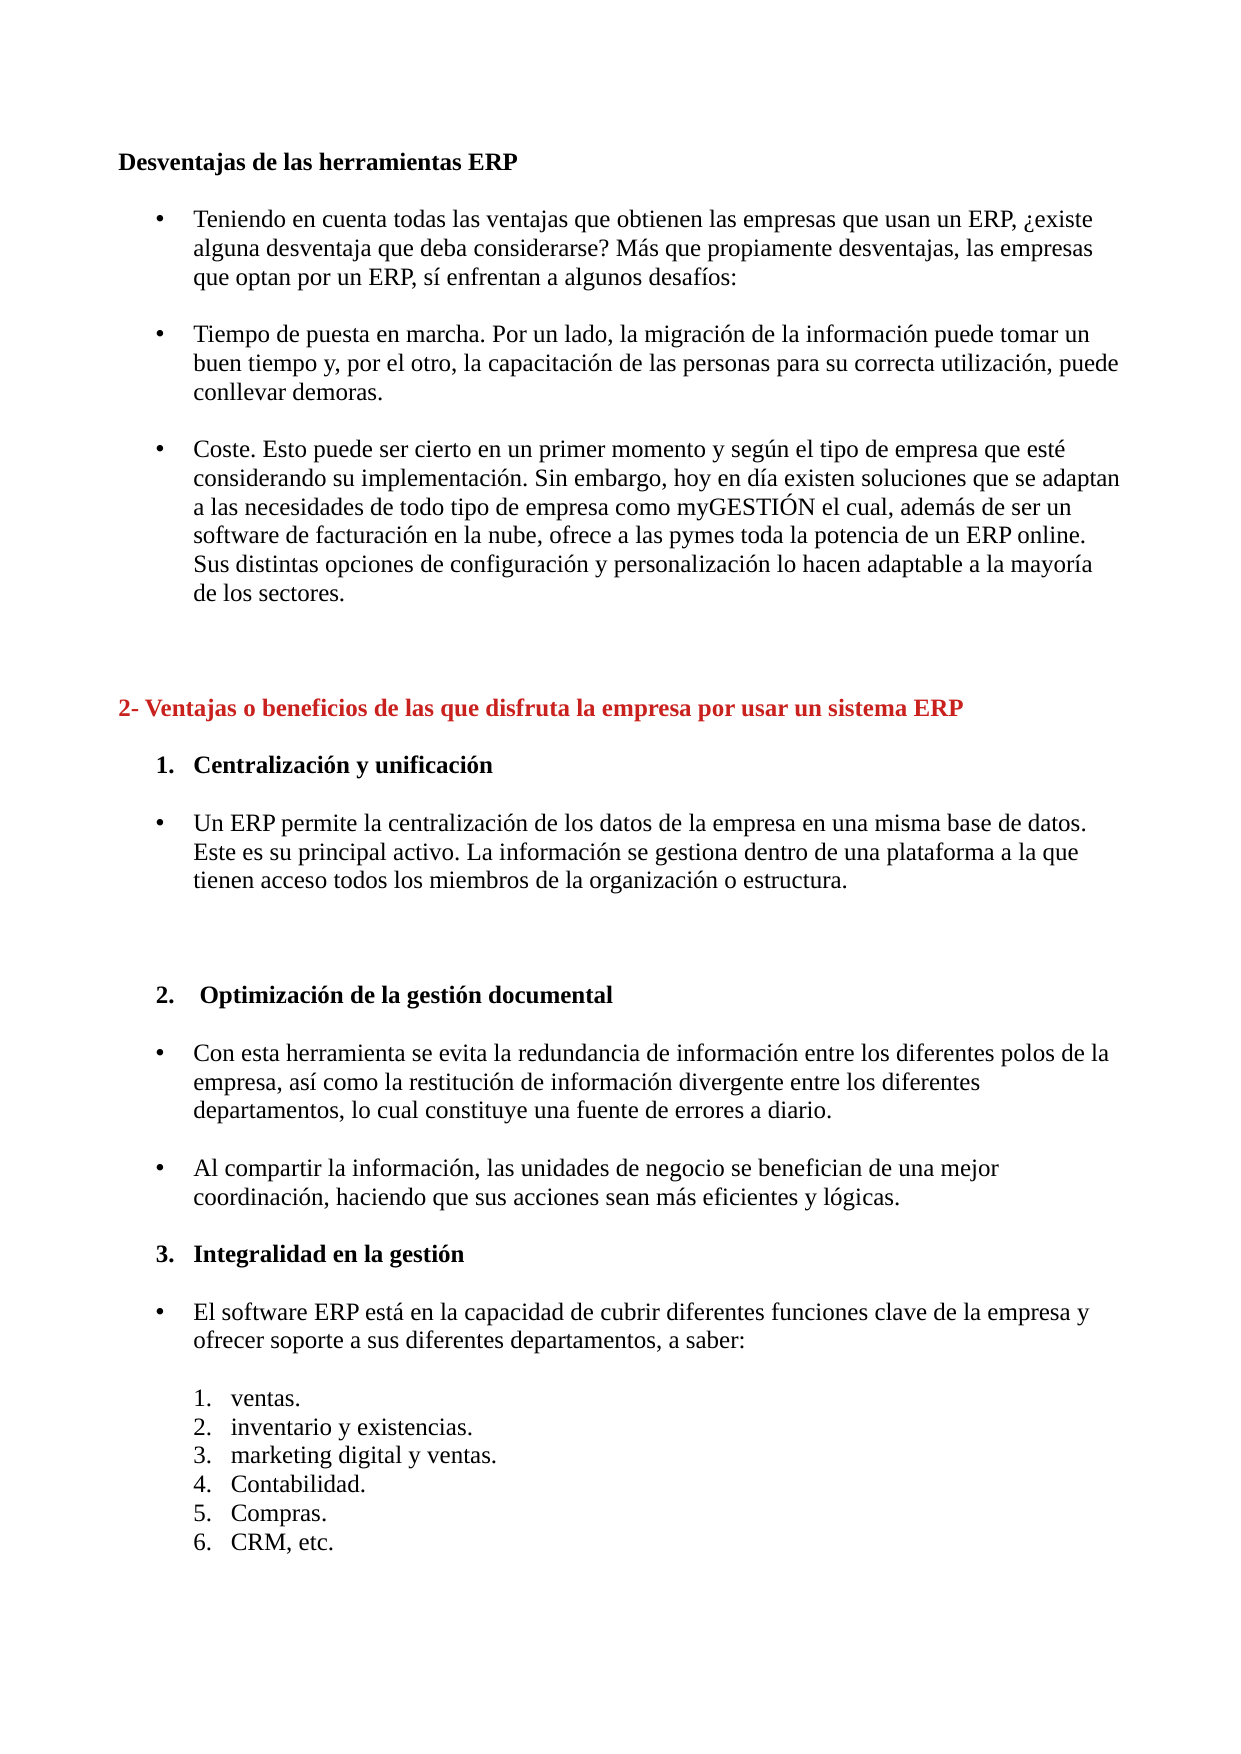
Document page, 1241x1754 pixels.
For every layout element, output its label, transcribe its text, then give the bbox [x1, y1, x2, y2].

list Contabilidad. [193, 1469, 1122, 1498]
text Desventajas de las herramientas ERP [118, 147, 1122, 176]
list Tiempo de puesta en marcha. Por un lado, la migración de la información puede tomar un buen tiempo y, por el otro, la capacitación de las personas para su correcta utilización, puede conllevar demoras. [156, 319, 1122, 406]
list Centralización y unificación [156, 751, 1122, 779]
list Optimización de la gestión documental [156, 981, 1122, 1009]
list Al compartir la información, las unidades de negocio se benefician de una mejor coordinación, haciendo que sus acciones sean más eficientes y lógicas. [156, 1153, 1122, 1211]
list ventas. [193, 1383, 1122, 1412]
list inventario y existencias. [193, 1412, 1122, 1441]
list El software ERP está en la capacidad de cubrir diferentes funciones clave de la empresa y ofrecer soporte a sus diferentes departamentos, a saber: [156, 1297, 1122, 1354]
list CRM, etc. [193, 1527, 1122, 1556]
text 2- Ventajas o beneficios de las que disfruta la empresa por usar un sistema ERP [118, 693, 1122, 722]
list Coste. Esto puede ser cierto en un primer momento y según el tipo de empresa que esté considerando su implementación. Sin embargo, hoy en día existen soluciones que se adaptan a las necesidades de todo tipo de empresa como myGESTIÓN el cual, además de ser un software de facturación en la nube, ofrece a las pymes toda la potencia de un ERP online. Sus distintas opciones de configuración y personalización lo hacen adaptable a la mayoría de los sectores. [156, 434, 1122, 607]
list Compras. [193, 1498, 1122, 1527]
list Integralidad en la gestión [156, 1239, 1122, 1268]
list Un ERP permite la centralización de los datos de la empresa en una misma base de datos. Este es su principal activo. La información se gestiona dentro de una plataforma a la que tienen acceso todos los miembros de la organización o estructura. [156, 808, 1122, 894]
list Con esta herramienta se evita la redundancia de información entre los diferentes polos de la empresa, así como la restitución de información divergente entre los diferentes departamentos, lo cual constituye una fuente de errores a diario. [156, 1038, 1122, 1124]
list marketing digital y ventas. [193, 1441, 1122, 1469]
list Teniendo en cuenta todas las ventajas que obtienen las empresas que usan un ERP, ¿existe alguna desventaja que deba considerarse? Más que propiamente desventajas, las empresas que optan por un ERP, sí enfrentan a algunos desafíos: [156, 204, 1122, 291]
